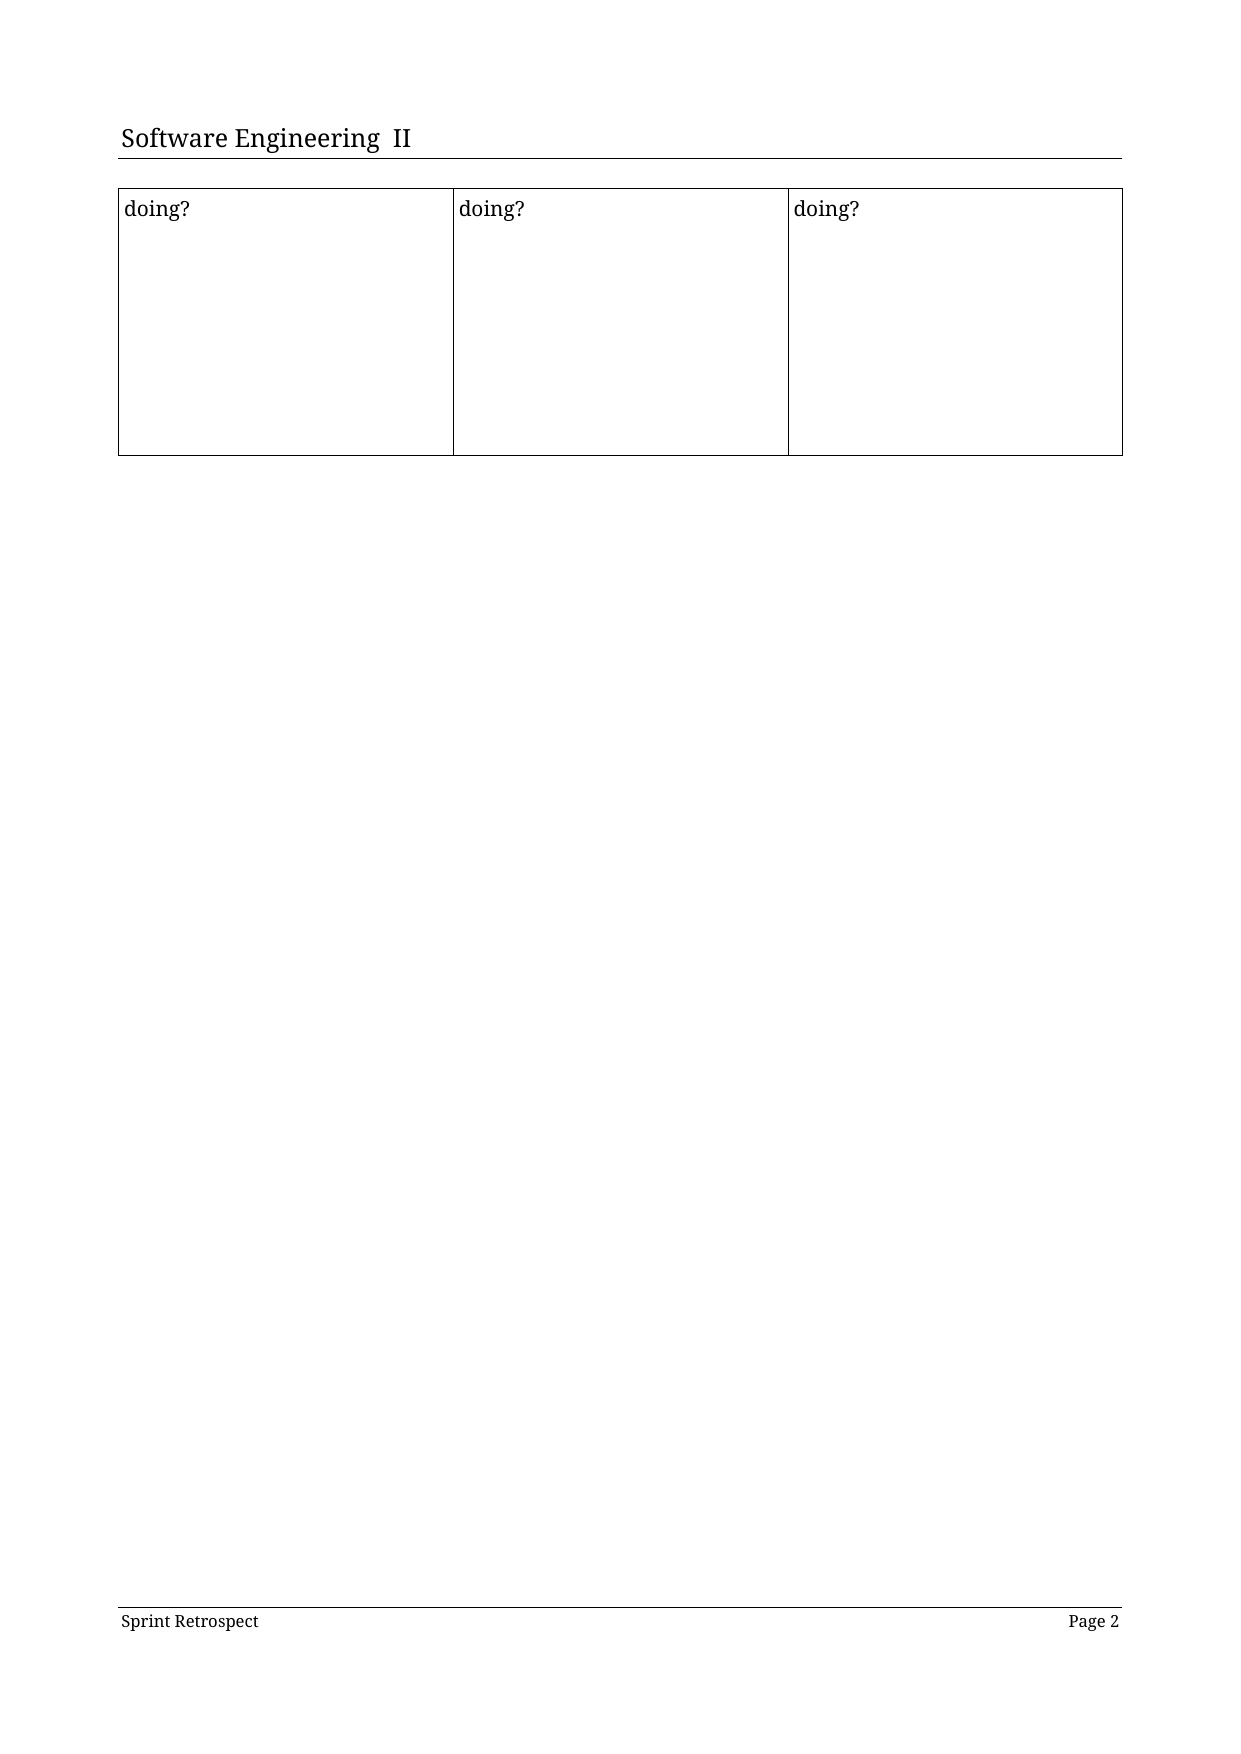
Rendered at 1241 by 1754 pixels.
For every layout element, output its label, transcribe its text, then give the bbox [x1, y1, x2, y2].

table_header doing? [454, 189, 788, 455]
table_header doing? [119, 189, 453, 455]
table_header doing? [789, 189, 1122, 455]
